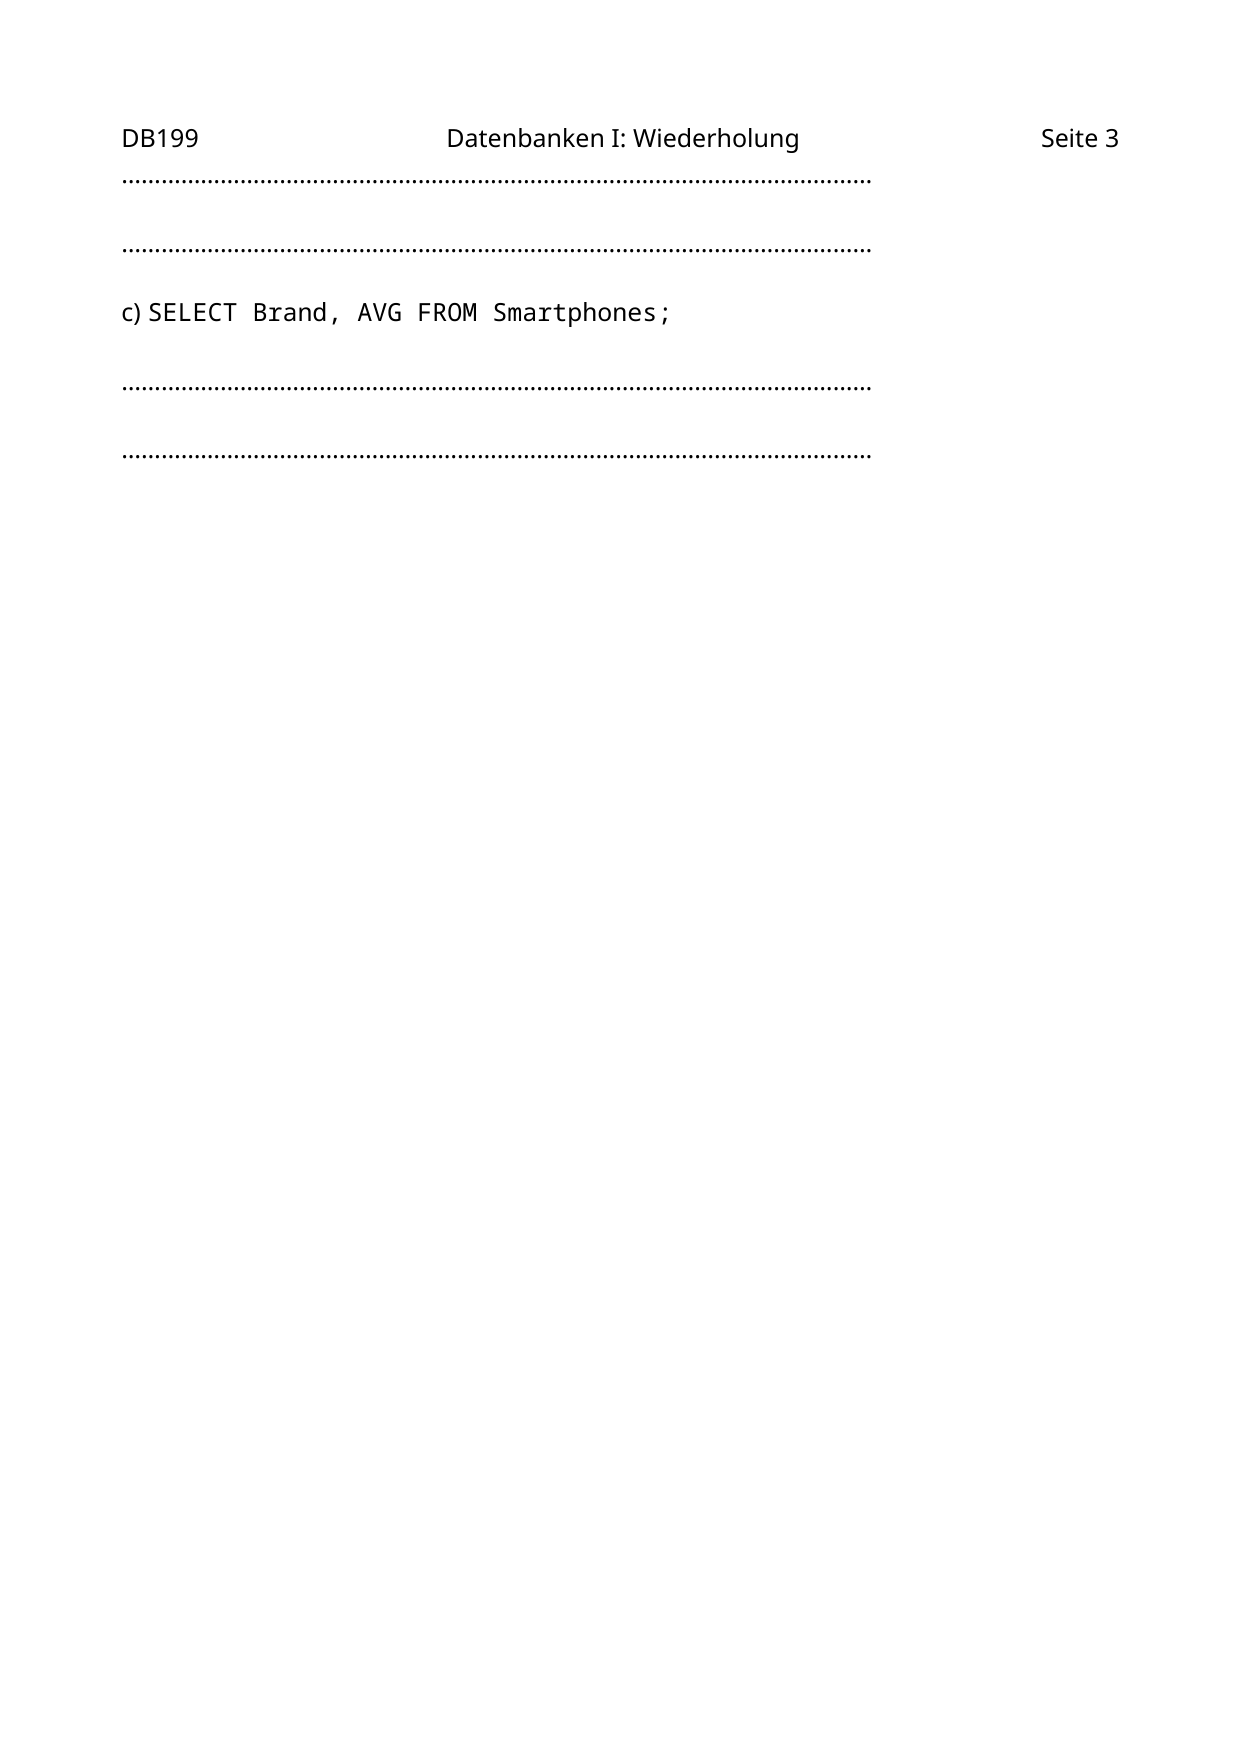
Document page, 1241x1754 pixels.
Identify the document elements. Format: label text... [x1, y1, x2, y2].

text …………………………………………………………………………………………………… [121, 363, 1119, 397]
text c) SELECT Brand, AVG FROM Smartphones; [121, 295, 1119, 329]
text …………………………………………………………………………………………………… [121, 226, 1119, 260]
text …………………………………………………………………………………………………… [121, 157, 1119, 191]
text …………………………………………………………………………………………………… [121, 432, 1119, 466]
